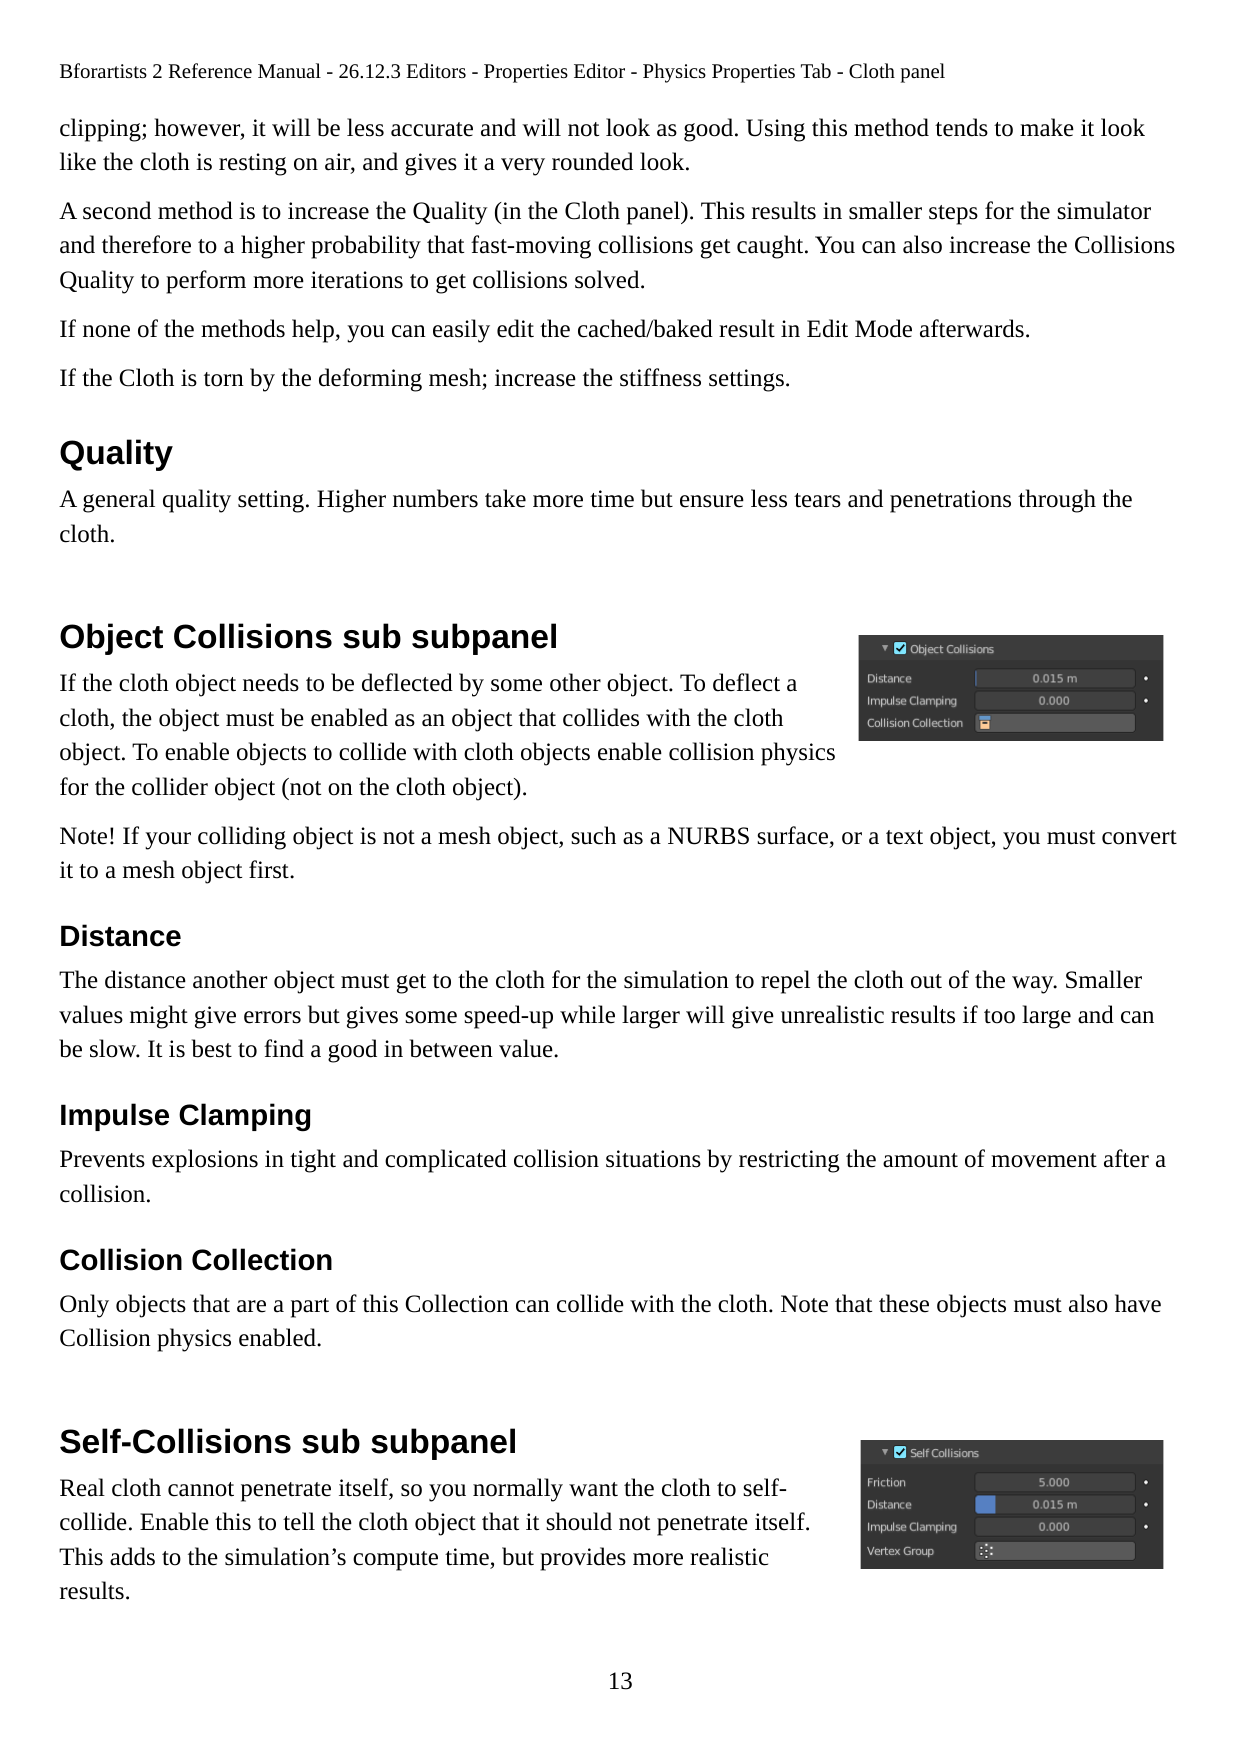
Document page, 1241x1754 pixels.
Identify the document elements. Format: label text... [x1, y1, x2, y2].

text Note! If your colliding object is not a mesh object, such as a NURBS surface, or a text object, you must convert it to a mesh object first. [59, 821, 1181, 884]
subtitle Distance [59, 919, 1181, 953]
text clipping; however, it will be less accurate and will not look as good. Using this method tends to make it look like the cloth is resting on air, and gives it a very rounded look. [59, 113, 1181, 176]
subtitle Impulse Clamping [59, 1098, 1181, 1132]
text A second method is to increase the Quality (in the Cloth panel). This results in smaller steps for the simulator and therefore to a higher probability that fast-moving collisions get caught. You can also increase the Collisions Quality to perform more iterations to get collisions solved. [59, 196, 1181, 294]
text If none of the methods help, you can easily edit the cached/baked result in Edit Mode afterwards. [59, 314, 1181, 343]
picture [858, 635, 1164, 741]
picture [860, 1440, 1164, 1569]
text Prevents explosions in tight and complicated collision situations by restricting the amount of movement after a collision. [59, 1144, 1181, 1207]
subtitle Self-Collisions sub subpanel [59, 1422, 1181, 1460]
text A general quality setting. Higher numbers take more time but ensure less tears and penetrations through the cloth. [59, 484, 1181, 547]
subtitle Quality [59, 433, 1181, 472]
text If the Cloth is torn by the deforming mesh; increase the stiffness settings. [59, 363, 1181, 392]
subtitle Collision Collection [59, 1242, 1181, 1276]
text If the cloth object needs to be deflected by some other object. To deflect a cloth, the object must be enabled as an object that collides with the cloth object. To enable objects to collide with cloth objects enable collision physics for the collider object (not on the cloth object). [59, 668, 1181, 801]
subtitle Object Collisions sub subpanel [59, 617, 1181, 656]
text Real cloth cannot penetrate itself, so you normally want the cloth to self-collide. Enable this to tell the cloth object that it should not penetrate itself. This adds to the simulation’s compute time, but provides more realistic results. [59, 1473, 1181, 1605]
text The distance another object must get to the cloth for the simulation to repel the cloth out of the way. Smaller values might give errors but gives some speed-up while larger will give unrealistic results if too large and can be slow. It is best to find a good in between value. [59, 965, 1181, 1063]
text Only objects that are a part of this Collection can collide with the cloth. Note that these objects must also have Collision physics enabled. [59, 1289, 1181, 1352]
